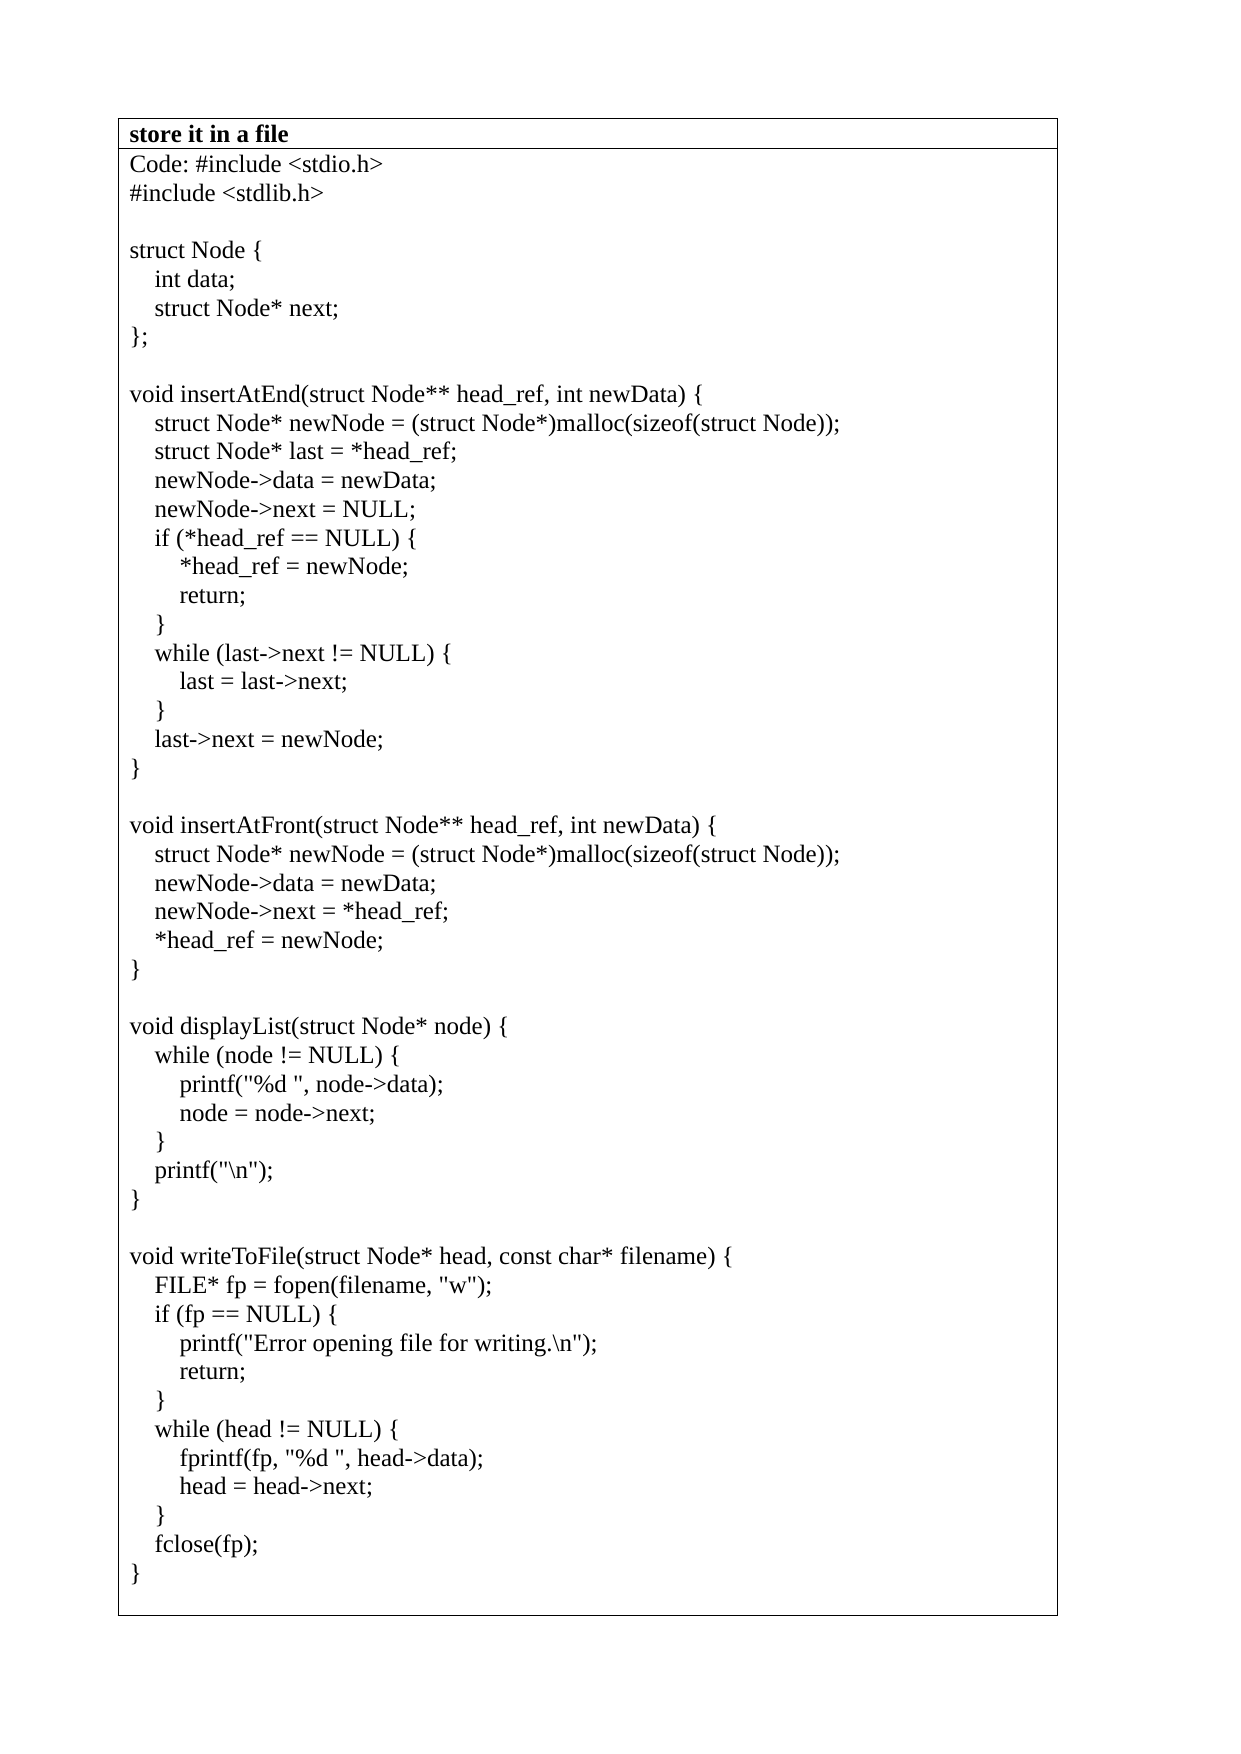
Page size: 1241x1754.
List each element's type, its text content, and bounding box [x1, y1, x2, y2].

table_cell store it in a file [119, 119, 1057, 148]
table_cell Code: #include <stdio.h> #include <stdlib.h> struct Node { int data; struct Node* next; }; void insertAtEnd(struct Node** head_ref, int newData) { struct Node* newNode = (struct Node*)malloc(sizeof(struct Node)); struct Node* last = *head_ref; newNode->data = newData; newNode->next = NULL; if (*head_ref == NULL) { *head_ref = newNode; return; } while (last->next != NULL) { last = last->next; } last->next = newNode; } void insertAtFront(struct Node** head_ref, int newData) { struct Node* newNode = (struct Node*)malloc(sizeof(struct Node)); newNode->data = newData; newNode->next = *head_ref; *head_ref = newNode; } void displayList(struct Node* node) { while (node != NULL) { printf("%d ", node->data); node = node->next; } printf("\n"); } void writeToFile(struct Node* head, const char* filename) { FILE* fp = fopen(filename, "w"); if (fp == NULL) { printf("Error opening file for writing.\n"); return; } while (head != NULL) { fprintf(fp, "%d ", head->data); head = head->next; } fclose(fp); } [119, 149, 1057, 1615]
